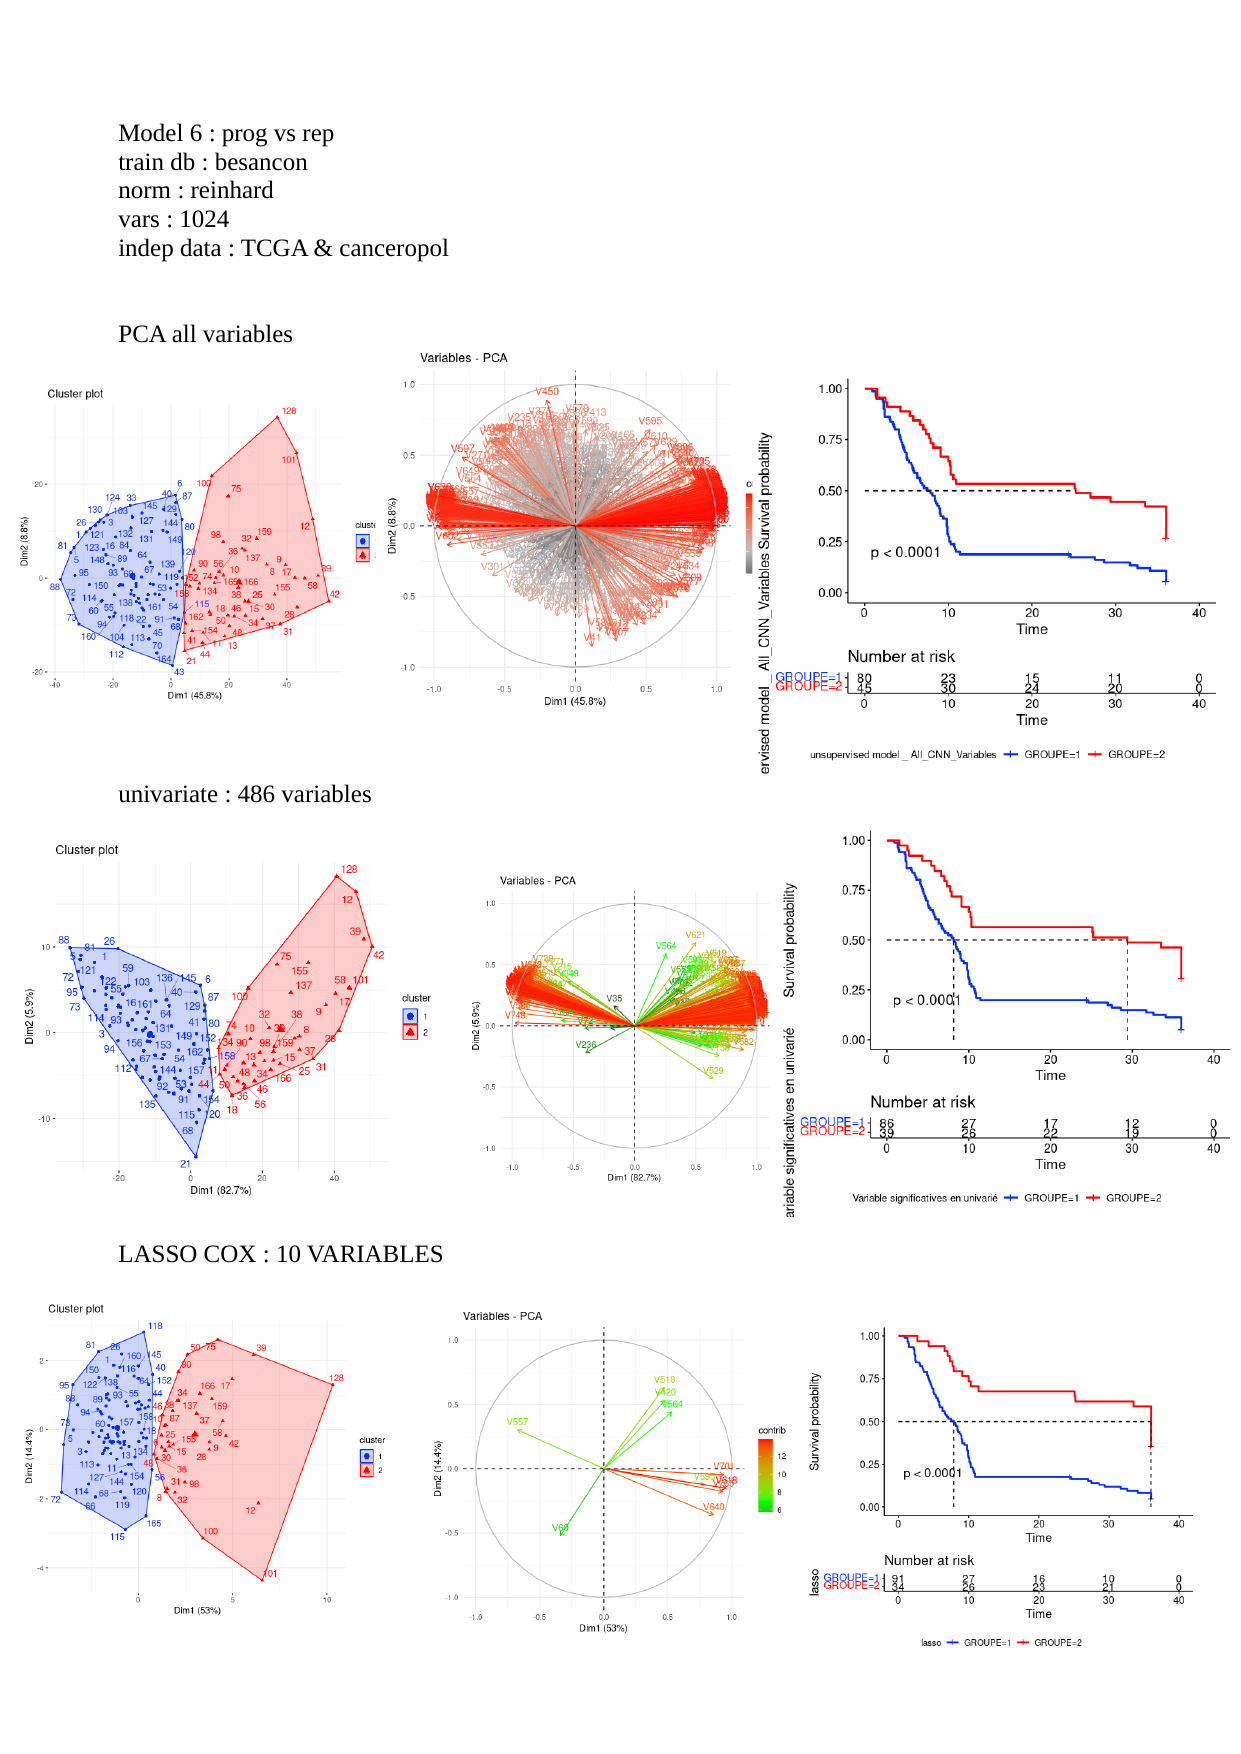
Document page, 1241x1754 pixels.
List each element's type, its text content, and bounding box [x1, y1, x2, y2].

text PCA all variables [118, 319, 1122, 348]
picture [16, 348, 1222, 774]
text vars : 1024 [118, 204, 1122, 233]
picture [21, 1301, 394, 1620]
text train db : besancon [118, 147, 1122, 176]
text Model 6 : prog vs rep [118, 118, 1122, 147]
picture [20, 841, 441, 1201]
text norm : reinhard [118, 176, 1122, 204]
text univariate : 486 variables [118, 779, 1122, 808]
text LASSO COX : 10 VARIABLES [118, 1239, 1122, 1268]
picture [461, 824, 1236, 1217]
text indep data : TCGA & canceropol [118, 233, 1122, 262]
picture [419, 1307, 1198, 1659]
